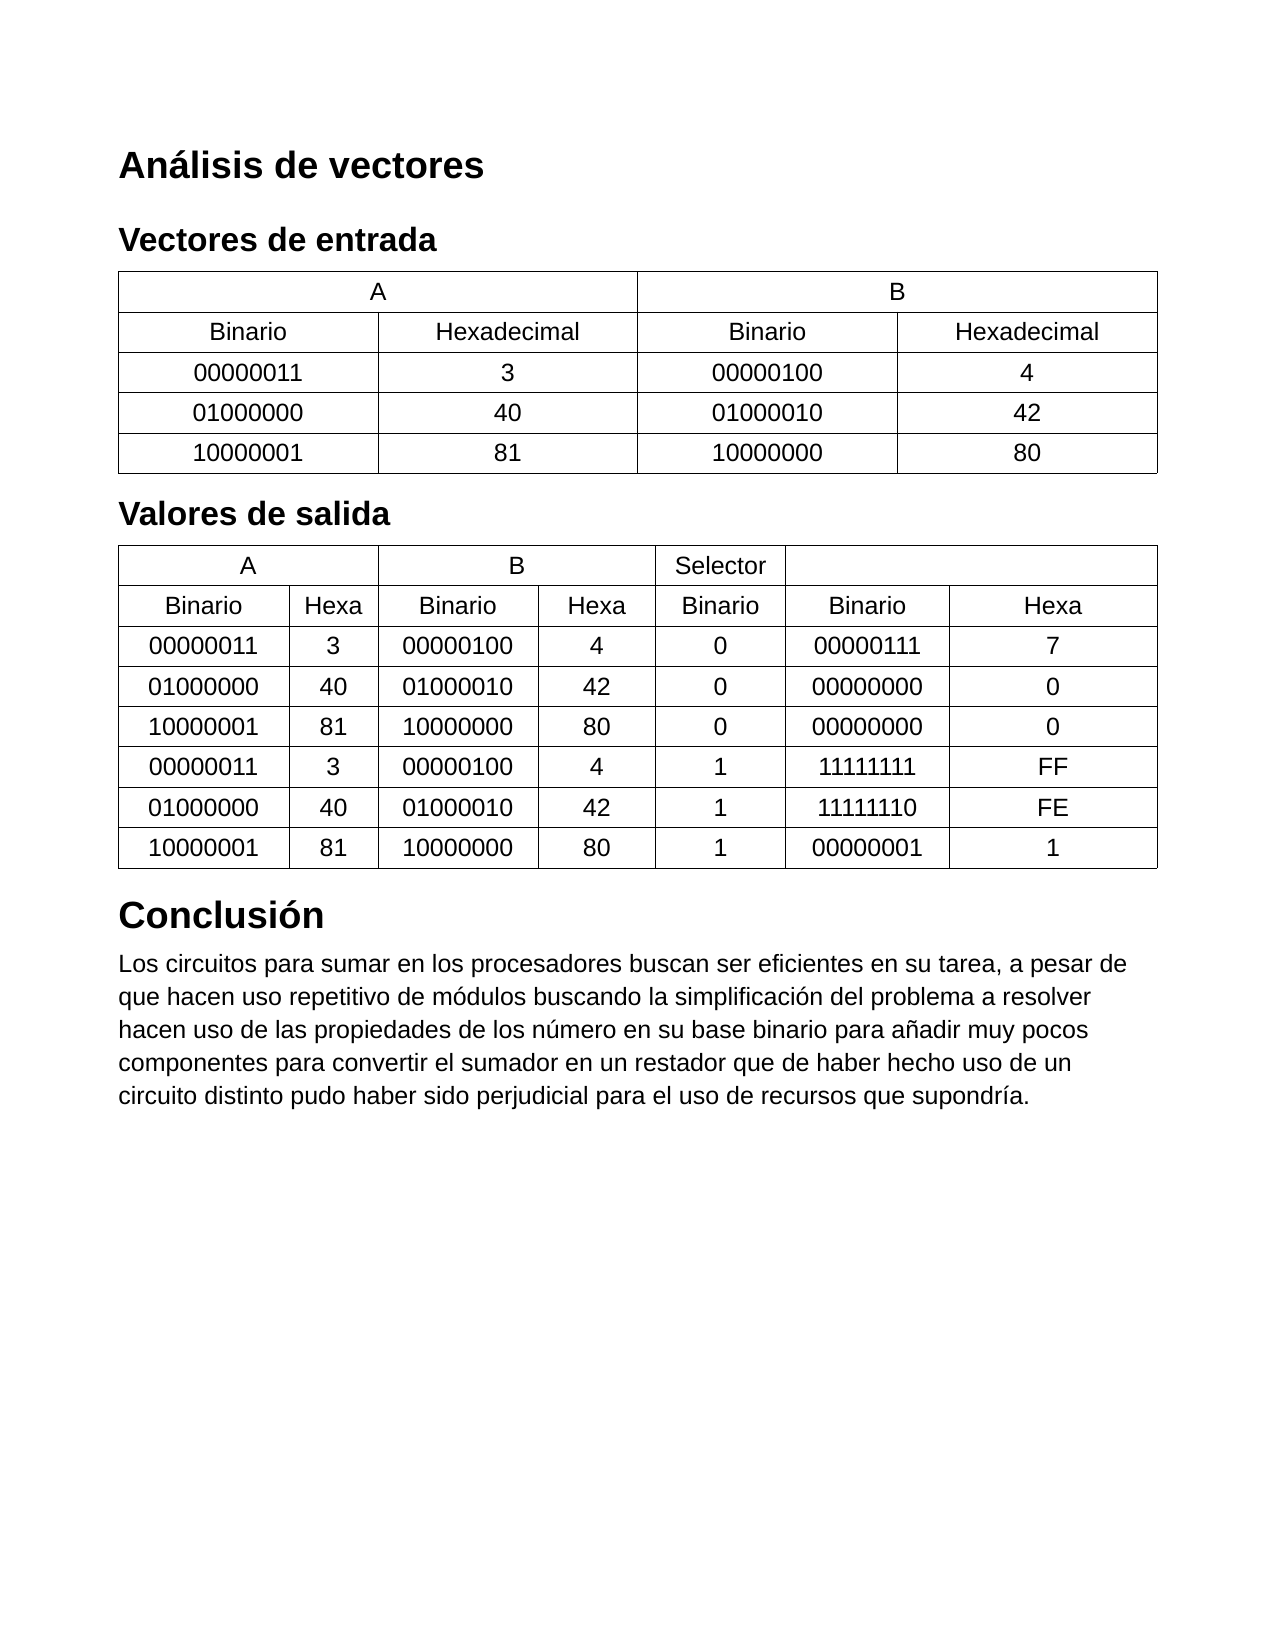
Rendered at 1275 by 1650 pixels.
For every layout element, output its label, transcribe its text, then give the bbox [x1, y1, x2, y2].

table_cell 81 [290, 707, 378, 746]
table_cell 0 [950, 707, 1157, 746]
table_cell 0 [656, 707, 785, 746]
table_cell 0 [656, 667, 785, 706]
table_cell Binario [379, 586, 538, 626]
table_cell 1 [656, 788, 785, 827]
table_cell 4 [898, 353, 1157, 392]
table_cell 42 [539, 788, 655, 827]
text Los circuitos para sumar en los procesadores buscan ser eficientes en su tarea, a pesar de que hacen uso repetitivo de módulos buscando la simplificación del problema a resolver hacen uso de las propiedades de los número en su base binario para añadir muy pocos componentes para convertir el sumador en un restador que de haber hecho uso de un circuito distinto pudo haber sido perjudicial para el uso de recursos que supondría. [118, 949, 1157, 1109]
table_cell 00000100 [379, 747, 538, 787]
table_header B [379, 546, 655, 585]
table_cell 1 [656, 828, 785, 867]
table_cell Hexa [539, 586, 655, 626]
table_cell 00000011 [119, 627, 289, 666]
table_cell 80 [898, 434, 1157, 473]
table_cell Binario [638, 313, 897, 352]
table_cell 00000000 [786, 707, 949, 746]
subtitle Conclusión [118, 892, 1157, 936]
table_cell Hexa [290, 586, 378, 626]
table_cell 10000001 [119, 828, 289, 867]
subtitle Vectores de entrada [118, 220, 1157, 259]
table_header [786, 546, 1157, 585]
table_cell 01000000 [119, 393, 378, 432]
table_cell Binario [119, 586, 289, 626]
table_cell 01000010 [379, 667, 538, 706]
table_cell 10000000 [379, 828, 538, 867]
table_cell 80 [539, 707, 655, 746]
table_cell Hexa [950, 586, 1157, 626]
table_cell 42 [898, 393, 1157, 432]
table_cell 42 [539, 667, 655, 706]
table_cell 0 [656, 627, 785, 666]
table_cell 0 [950, 667, 1157, 706]
table_cell Hexadecimal [379, 313, 637, 352]
table_cell 7 [950, 627, 1157, 666]
table_cell FF [950, 747, 1157, 787]
table_cell 00000011 [119, 747, 289, 787]
table_cell 00000100 [379, 627, 538, 666]
table_cell Hexadecimal [898, 313, 1157, 352]
table_cell 40 [290, 667, 378, 706]
table_cell 10000000 [638, 434, 897, 473]
table_cell 00000100 [638, 353, 897, 392]
table_cell 00000001 [786, 828, 949, 867]
table_header Selector [656, 546, 785, 585]
table_cell 3 [290, 747, 378, 787]
subtitle Valores de salida [118, 494, 1157, 532]
table_cell 01000000 [119, 788, 289, 827]
table_cell 80 [539, 828, 655, 867]
table_header A [119, 546, 378, 585]
table_cell 10000001 [119, 434, 378, 473]
table_cell 00000000 [786, 667, 949, 706]
table_cell 1 [950, 828, 1157, 867]
table_cell 4 [539, 747, 655, 787]
table_cell 4 [539, 627, 655, 666]
table_cell 10000000 [379, 707, 538, 746]
table_cell 40 [379, 393, 637, 432]
table_cell 00000111 [786, 627, 949, 666]
table_cell 01000000 [119, 667, 289, 706]
table_cell 11111111 [786, 747, 949, 787]
table_header B [638, 272, 1157, 312]
table_cell Binario [119, 313, 378, 352]
table_cell 81 [379, 434, 637, 473]
table_cell 81 [290, 828, 378, 867]
table_cell 40 [290, 788, 378, 827]
table_header A [119, 272, 637, 312]
table_cell FE [950, 788, 1157, 827]
table_cell 1 [656, 747, 785, 787]
table_cell Binario [656, 586, 785, 626]
table_cell Binario [786, 586, 949, 626]
table_cell 3 [379, 353, 637, 392]
subtitle Análisis de vectores [118, 143, 1157, 187]
table_cell 00000011 [119, 353, 378, 392]
table_cell 3 [290, 627, 378, 666]
table_cell 01000010 [638, 393, 897, 432]
table_cell 01000010 [379, 788, 538, 827]
table_cell 10000001 [119, 707, 289, 746]
table_cell 11111110 [786, 788, 949, 827]
